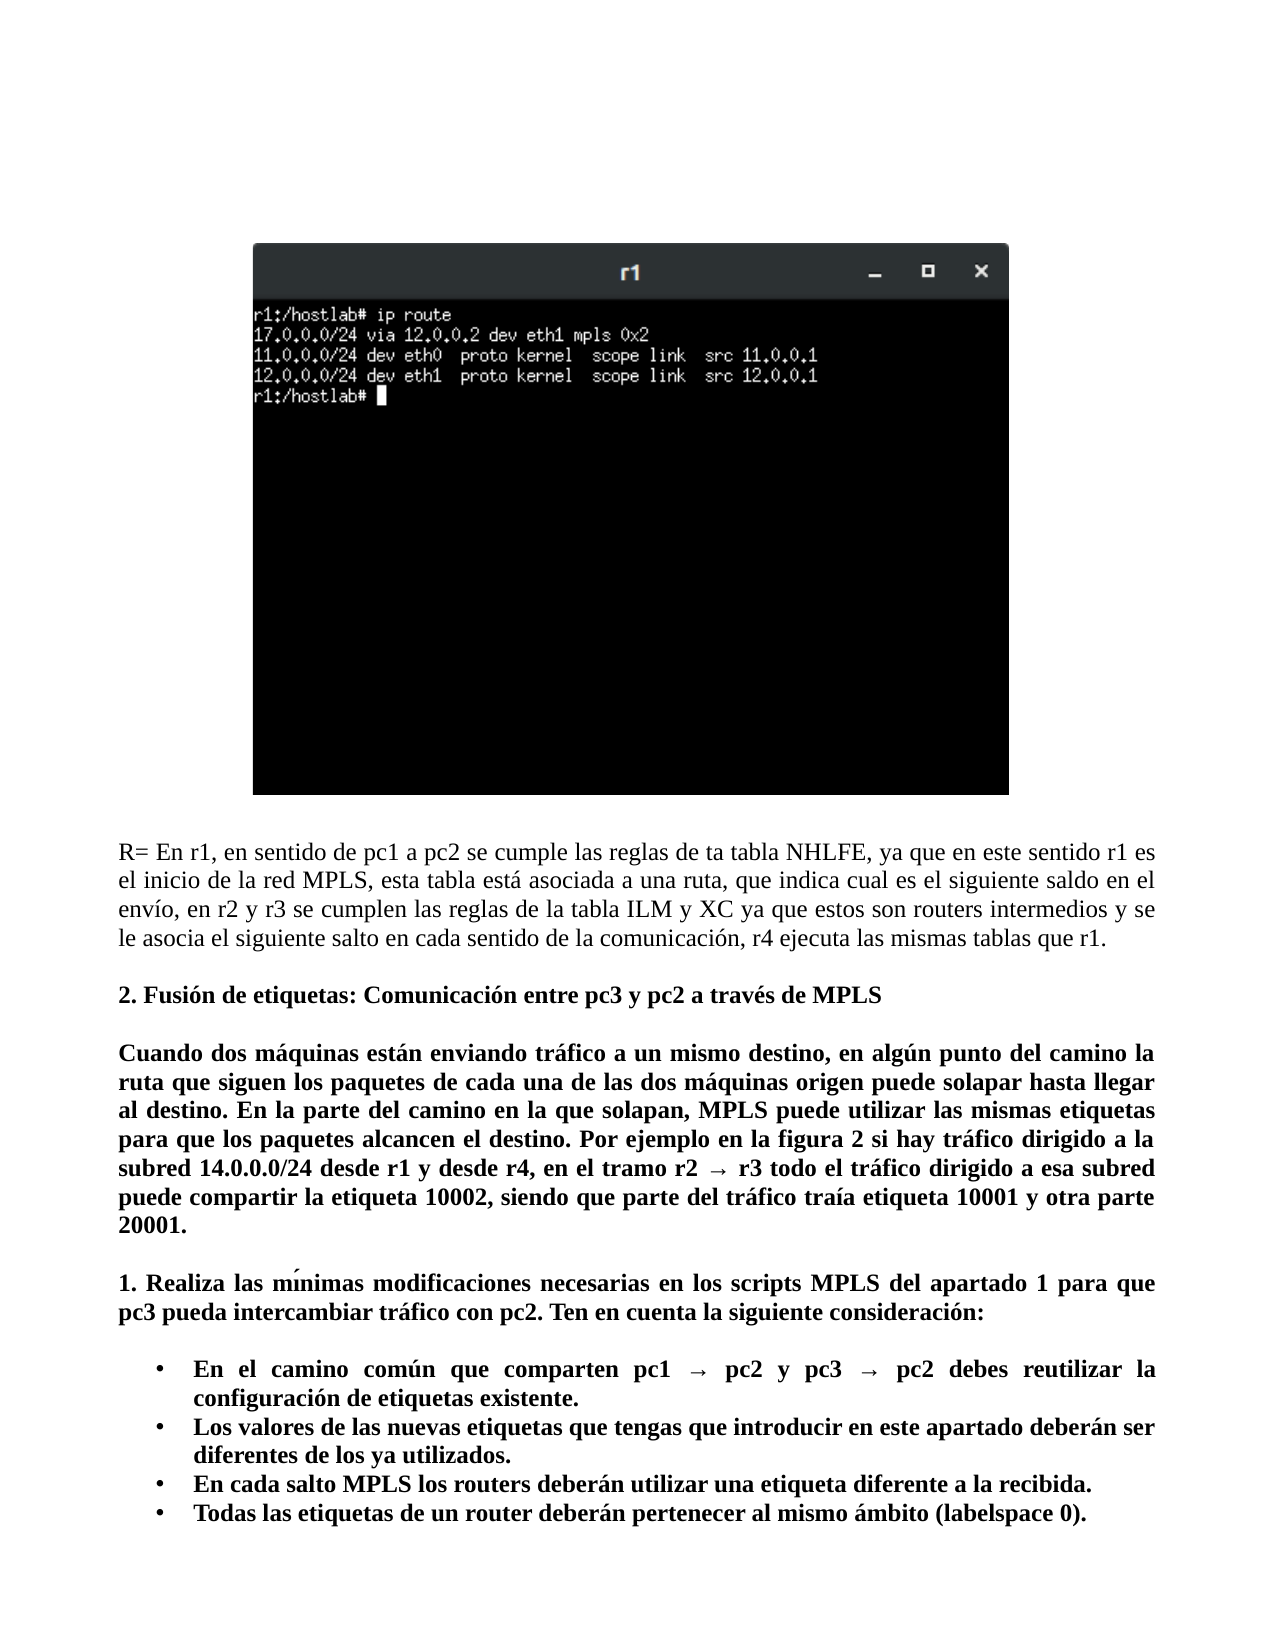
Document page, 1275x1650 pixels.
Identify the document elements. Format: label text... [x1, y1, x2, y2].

list Todas las etiquetas de un router deberán pertenecer al mismo ámbito (labelspace 0). [156, 1498, 1157, 1527]
text 1. Realiza las mı́nimas modificaciones necesarias en los scripts MPLS del apartado 1 para que pc3 pueda intercambiar tráfico con pc2. Ten en cuenta la siguiente consideración: [118, 1268, 1157, 1326]
list En cada salto MPLS los routers deberán utilizar una etiqueta diferente a la recibida. [156, 1469, 1157, 1498]
text Cuando dos máquinas están enviando tráfico a un mismo destino, en algún punto del camino la ruta que siguen los paquetes de cada una de las dos máquinas origen puede solapar hasta llegar al destino. En la parte del camino en la que solapan, MPLS puede utilizar las mismas etiquetas para que los paquetes alcancen el destino. Por ejemplo en la figura 2 si hay tráfico dirigido a la subred 14.0.0.0/24 desde r1 y desde r4, en el tramo r2 → r3 todo el tráfico dirigido a esa subred puede compartir la etiqueta 10002, siendo que parte del tráfico traía etiqueta 10001 y otra parte 20001. [118, 1038, 1157, 1239]
text 2. Fusión de etiquetas: Comunicación entre pc3 y pc2 a través de MPLS [118, 981, 1157, 1009]
picture [252, 243, 1009, 795]
text R= En r1, en sentido de pc1 a pc2 se cumple las reglas de ta tabla NHLFE, ya que en este sentido r1 es el inicio de la red MPLS, esta tabla está asociada a una ruta, que indica cual es el siguiente saldo en el envío, en r2 y r3 se cumplen las reglas de la tabla ILM y XC ya que estos son routers intermedios y se le asocia el siguiente salto en cada sentido de la comunicación, r4 ejecuta las mismas tablas que r1. [118, 837, 1157, 952]
list En el camino común que comparten pc1 → pc2 y pc3 → pc2 debes reutilizar la configuración de etiquetas existente. [156, 1354, 1157, 1412]
list Los valores de las nuevas etiquetas que tengas que introducir en este apartado deberán ser diferentes de los ya utilizados. [156, 1412, 1157, 1469]
